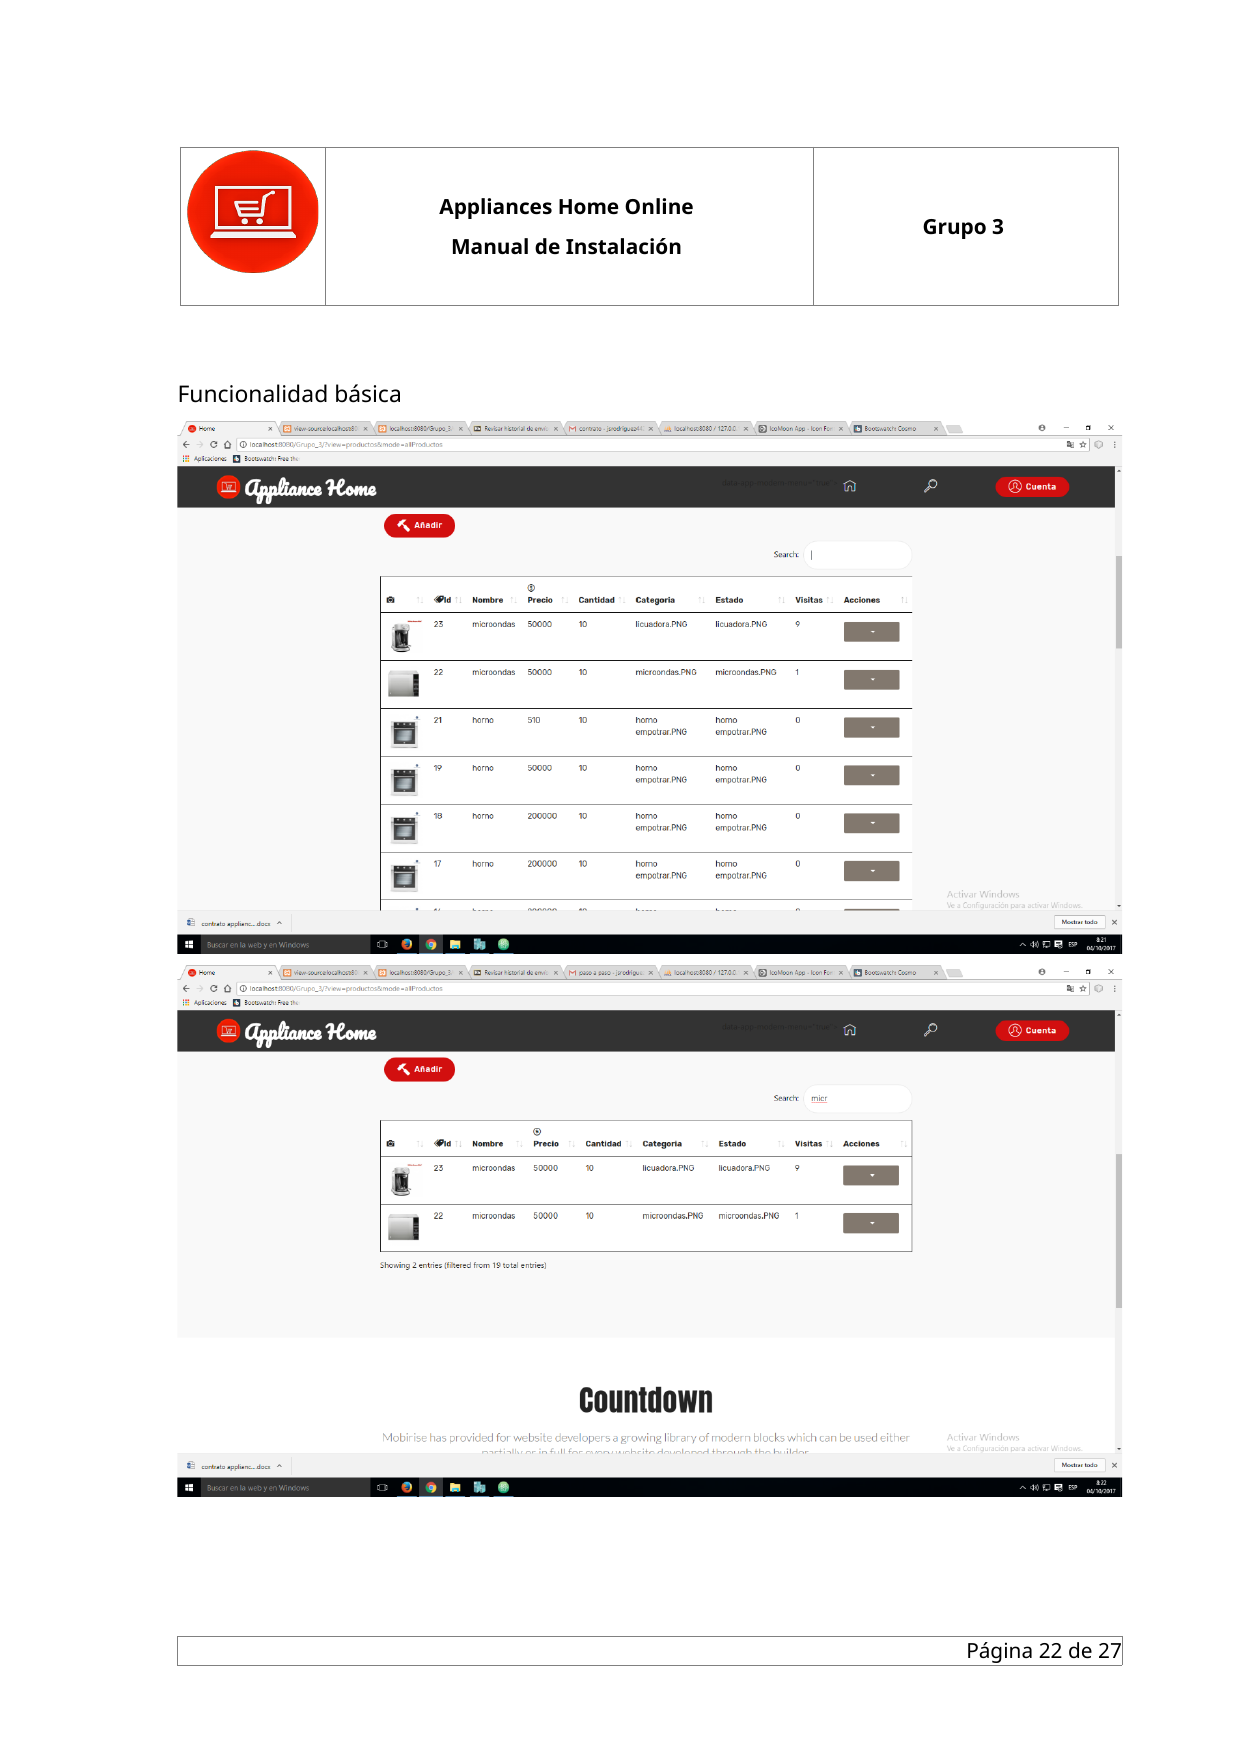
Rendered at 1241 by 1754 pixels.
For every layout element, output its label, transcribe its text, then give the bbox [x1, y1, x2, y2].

text Funcionalidad básica [177, 378, 1122, 409]
